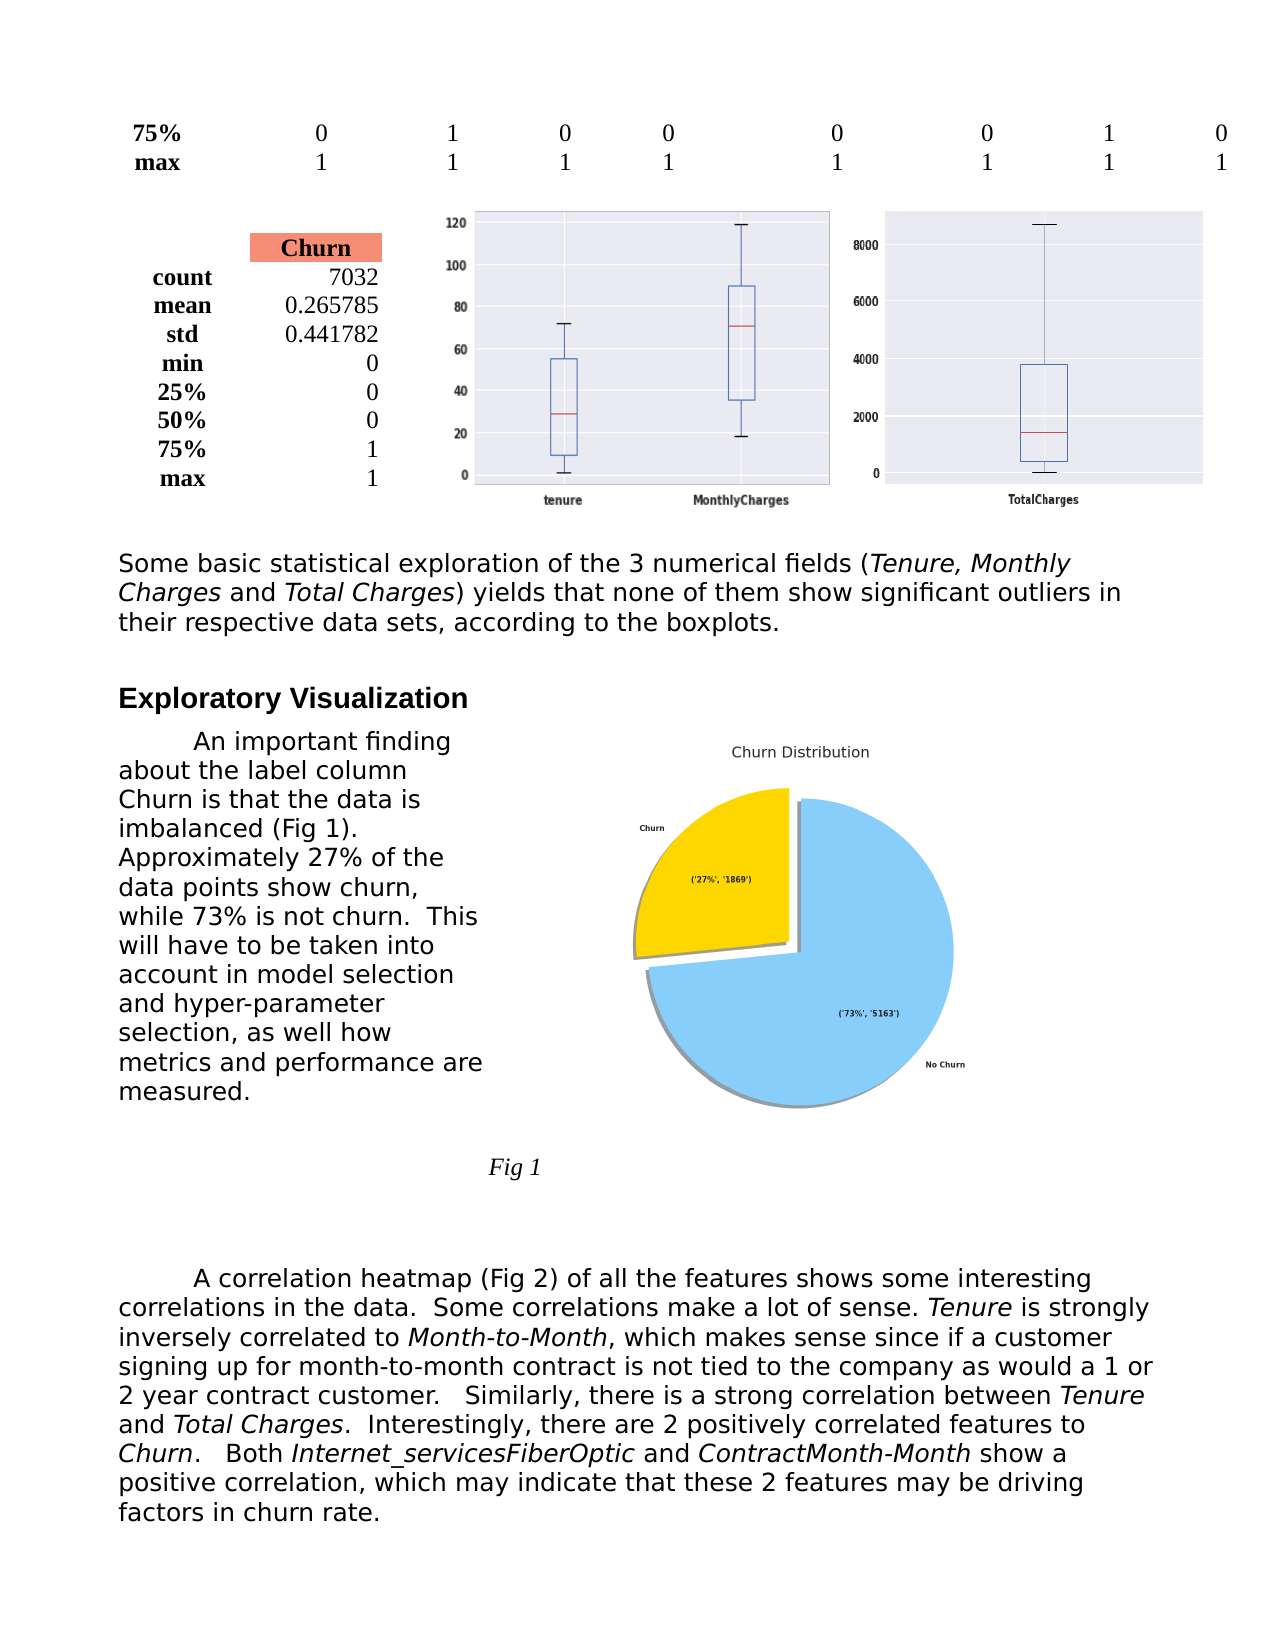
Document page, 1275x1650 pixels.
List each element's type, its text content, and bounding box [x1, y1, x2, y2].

table_cell 0 [250, 377, 382, 406]
table_cell max [115, 463, 250, 492]
table_cell 1 [574, 147, 677, 176]
table_cell 0 [250, 348, 382, 377]
table_header [115, 233, 250, 262]
table_cell 0 [846, 118, 996, 147]
table_cell 1 [462, 147, 574, 176]
table_cell 25% [115, 377, 250, 406]
table_cell 1 [996, 147, 1118, 176]
table_cell 1 [678, 147, 846, 176]
table_cell 50% [115, 406, 250, 434]
table_header Churn [250, 233, 382, 262]
table_cell 7032 [250, 262, 382, 291]
table_cell 75% [115, 434, 250, 463]
table_cell 1 [846, 147, 996, 176]
table_cell 0.441782 [250, 319, 382, 348]
table_cell 0 [678, 118, 846, 147]
table_cell max [115, 147, 199, 176]
table_cell min [115, 348, 250, 377]
table_cell 1 [199, 147, 331, 176]
picture [845, 204, 1208, 515]
text Fig 1 [488, 1147, 1113, 1181]
picture [438, 204, 837, 515]
table_cell 1 [250, 463, 382, 492]
table_cell 0 [462, 118, 574, 147]
table_cell 0 [250, 406, 382, 434]
subtitle Exploratory Visualization [118, 681, 1157, 714]
picture [488, 742, 1113, 1147]
table_cell 1 [250, 434, 382, 463]
table_cell 75% [115, 118, 199, 147]
text An important finding about the label column Churn is that the data is imbalanced (Fig 1). Approximately 27% of the data points show churn, while 73% is not churn. This will have to be taken into account in model selection and hyper-parameter selection, as well how metrics and performance are measured. [118, 727, 1157, 1184]
table_cell std [115, 319, 250, 348]
text Some basic statistical exploration of the 3 numerical fields (Tenure, Monthly Charges and Total Charges) yields that none of them show significant outliers in their respective data sets, according to the boxplots. [118, 549, 1157, 637]
table_cell 0 [574, 118, 677, 147]
table_cell 1 [1118, 147, 1231, 176]
table_cell 1 [331, 147, 462, 176]
table_cell 1 [996, 118, 1118, 147]
table_cell count [115, 262, 250, 291]
text A correlation heatmap (Fig 2) of all the features shows some interesting correlations in the data. Some correlations make a lot of sense. Tenure is strongly inversely correlated to Month-to-Month, which makes sense since if a customer signing up for month-to-month contract is not tied to the company as would a 1 or 2 year contract customer. Similarly, there is a strong correlation between Tenure and Total Charges. Interestingly, there are 2 positively correlated features to Churn. Both Internet_servicesFiberOptic and ContractMonth-Month show a positive correlation, which may indicate that these 2 features may be driving factors in churn rate. [118, 1264, 1157, 1527]
table_cell 1 [331, 118, 462, 147]
table_cell 0.265785 [250, 291, 382, 319]
table_cell mean [115, 291, 250, 319]
table_cell 0 [1118, 118, 1231, 147]
table_cell 0 [199, 118, 331, 147]
